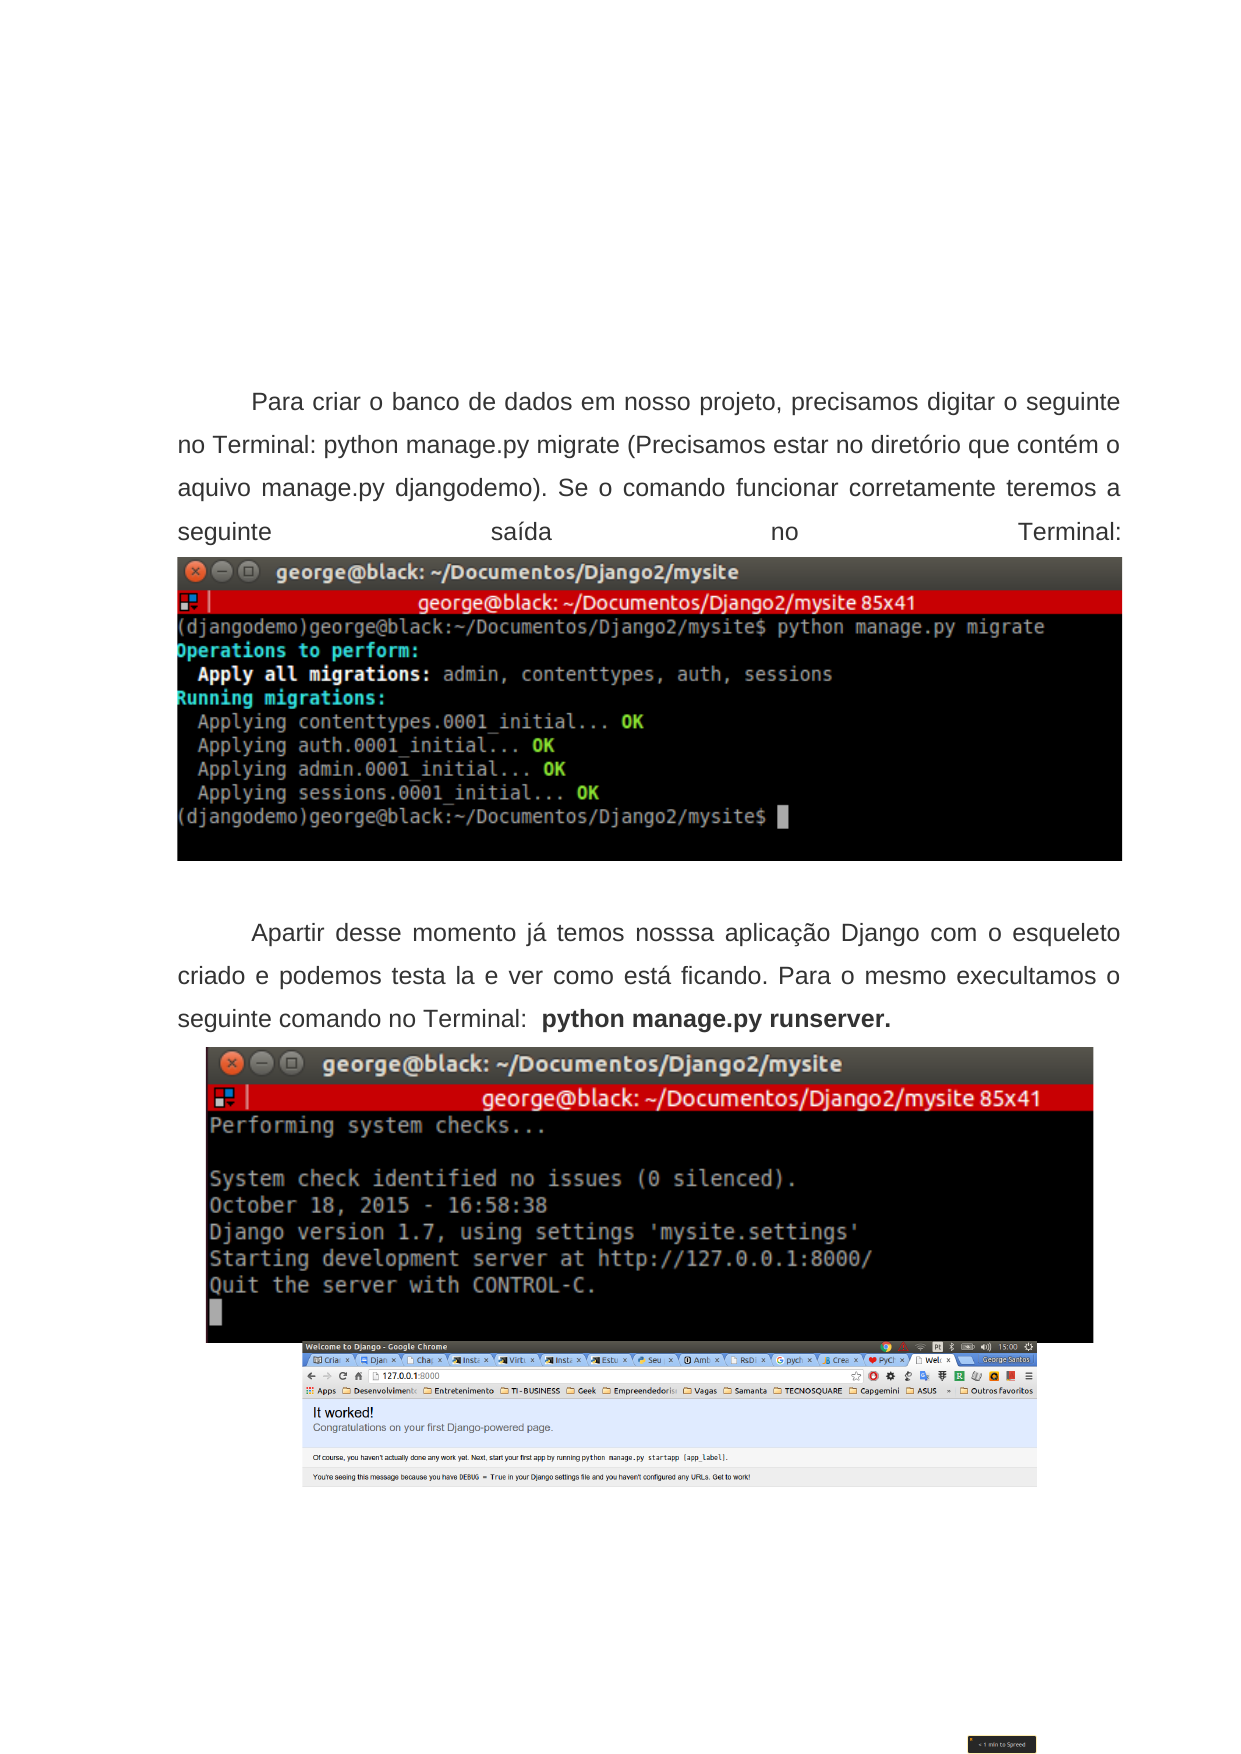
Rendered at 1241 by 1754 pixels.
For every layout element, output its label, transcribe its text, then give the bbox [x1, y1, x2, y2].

text Apartir desse momento já temos nosssa aplicação Django com o esqueleto criado e podemos testa la e ver como está ficando. Para o mesmo execultamos o seguinte comando no Terminal: python manage.py runserver. [177, 918, 1122, 1033]
picture [205, 1047, 1094, 1754]
picture [177, 557, 1123, 861]
text Para criar o banco de dados em nosso projeto, precisamos digitar o seguinte no Terminal: python manage.py migrate (Precisamos estar no diretório que contém o aquivo manage.py djangodemo). Se o comando funcionar corretamente teremos a seguinte saída no Terminal: [177, 387, 1122, 557]
